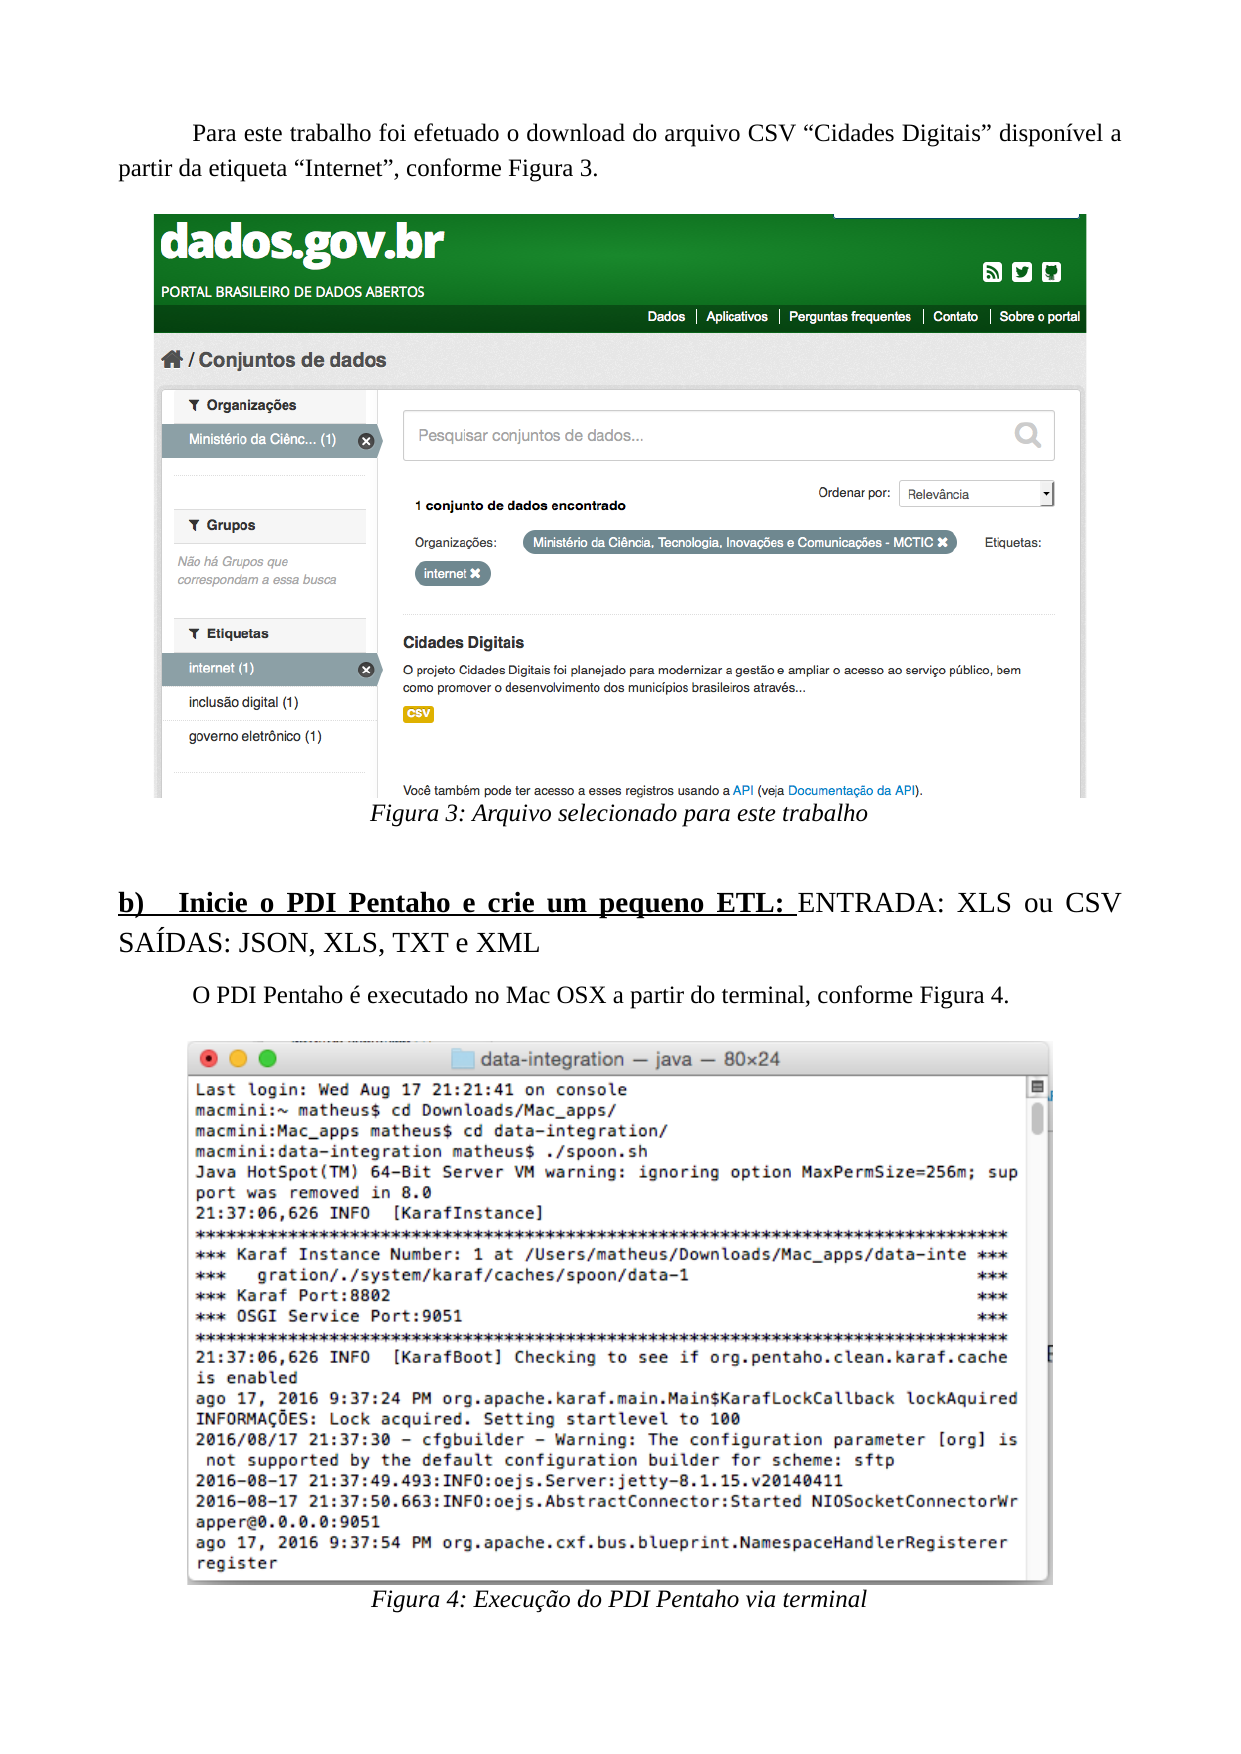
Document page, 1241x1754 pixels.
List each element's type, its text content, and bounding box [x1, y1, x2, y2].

text b) Inicie o PDI Pentaho e crie um pequeno ETL: ENTRADA: XLS ou CSV SAÍDAS: JSON, XLS, TXT e XML [118, 885, 1122, 959]
text O PDI Pentaho é executado no Mac OSX a partir do terminal, conforme Figura 4. [118, 980, 1122, 1009]
picture [187, 1041, 1053, 1585]
picture [153, 214, 1087, 798]
text Para este trabalho foi efetuado o download do arquivo CSV “Cidades Digitais” disponível a partir da etiqueta “Internet”, conforme Figura 3. [118, 118, 1122, 181]
text Figura 4: Execução do PDI Pentaho via terminal [187, 1585, 1053, 1613]
text Figura 3: Arquivo selecionado para este trabalho [118, 214, 1122, 827]
